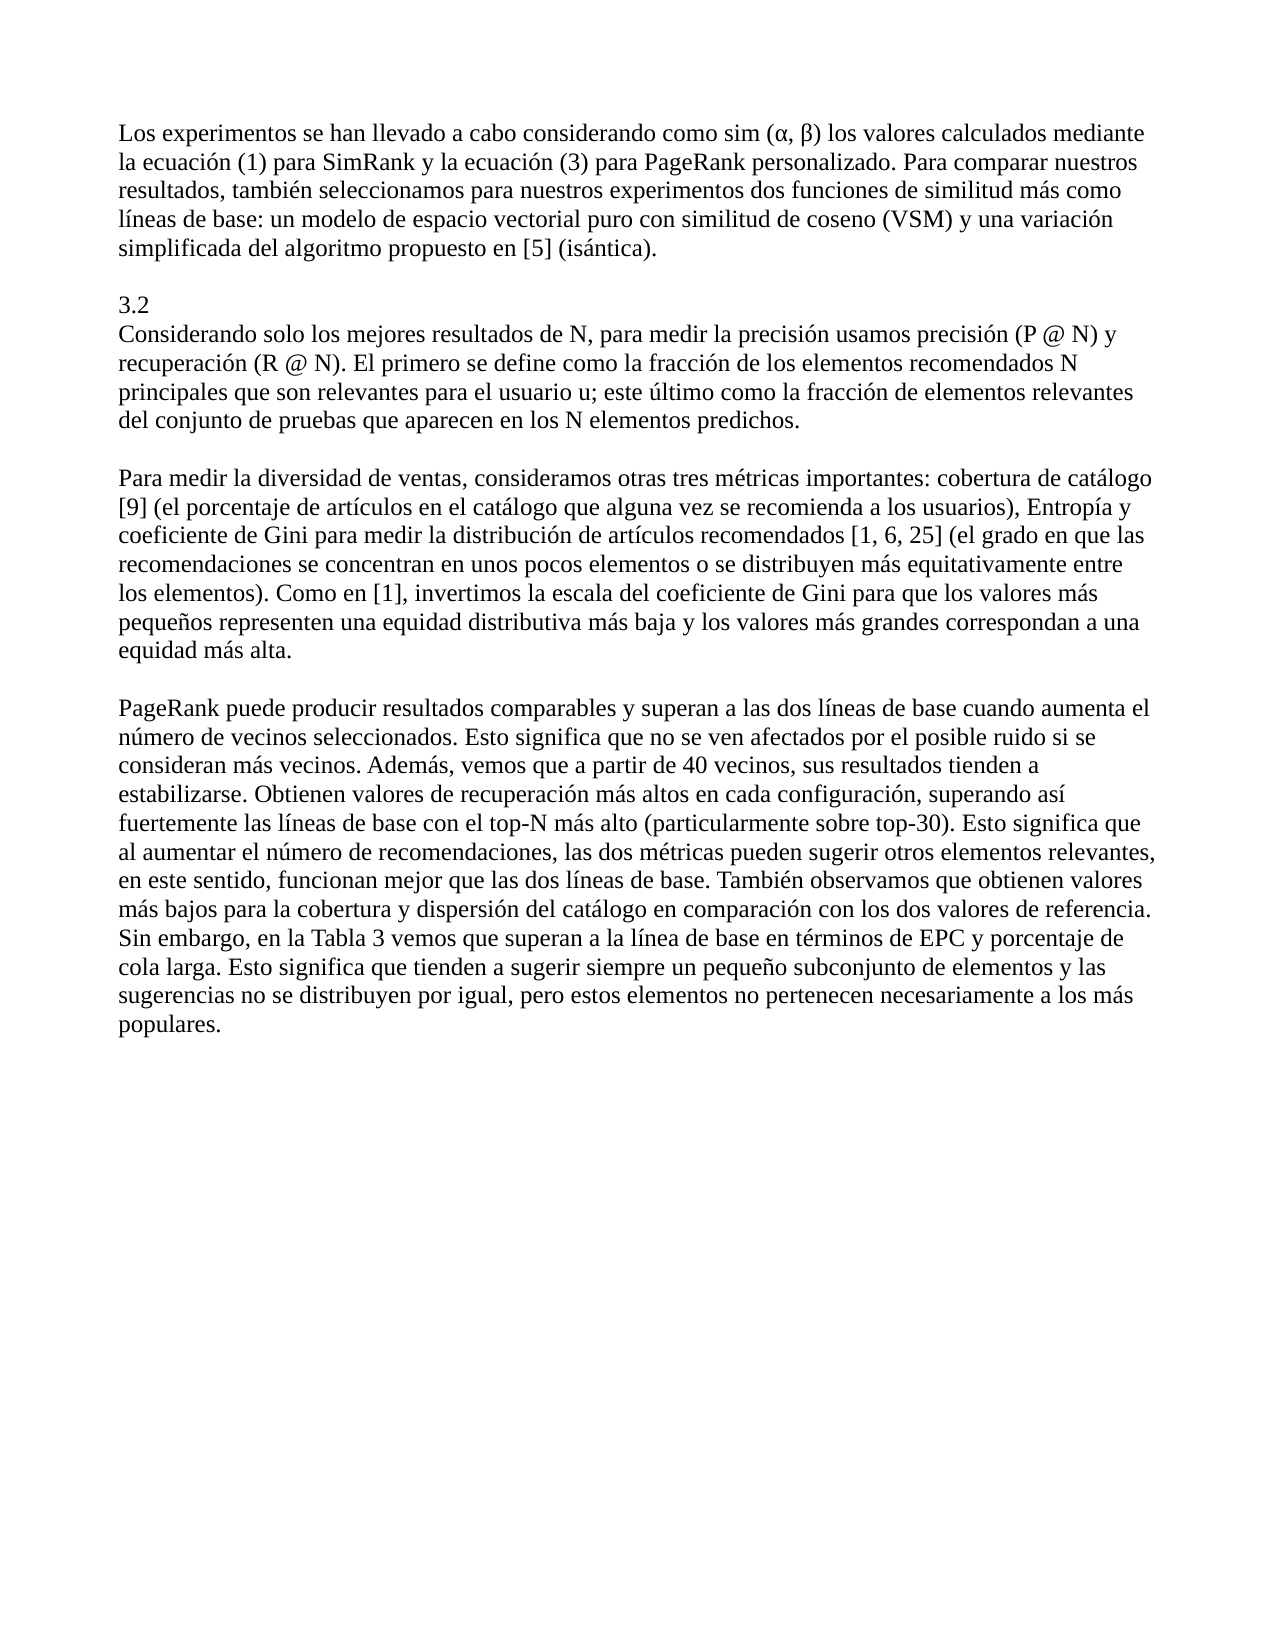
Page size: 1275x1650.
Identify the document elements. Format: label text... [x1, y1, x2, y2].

text PageRank puede producir resultados comparables y superan a las dos líneas de base cuando aumenta el número de vecinos seleccionados. Esto significa que no se ven afectados por el posible ruido si se consideran más vecinos. Además, vemos que a partir de 40 vecinos, sus resultados tienden a estabilizarse. Obtienen valores de recuperación más altos en cada configuración, superando así fuertemente las líneas de base con el top-N más alto (particularmente sobre top-30). Esto significa que al aumentar el número de recomendaciones, las dos métricas pueden sugerir otros elementos relevantes, en este sentido, funcionan mejor que las dos líneas de base. También observamos que obtienen valores más bajos para la cobertura y dispersión del catálogo en comparación con los dos valores de referencia. Sin embargo, en la Tabla 3 vemos que superan a la línea de base en términos de EPC y porcentaje de cola larga. Esto significa que tienden a sugerir siempre un pequeño subconjunto de elementos y las sugerencias no se distribuyen por igual, pero estos elementos no pertenecen necesariamente a los más populares. [118, 693, 1157, 1038]
text Los experimentos se han llevado a cabo considerando como sim (α, β) los valores calculados mediante la ecuación (1) para SimRank y la ecuación (3) para PageRank personalizado. Para comparar nuestros resultados, también seleccionamos para nuestros experimentos dos funciones de similitud más como líneas de base: un modelo de espacio vectorial puro con similitud de coseno (VSM) y una variación simplificada del algoritmo propuesto en [5] (isántica). [118, 118, 1157, 262]
text Para medir la diversidad de ventas, consideramos otras tres métricas importantes: cobertura de catálogo [9] (el porcentaje de artículos en el catálogo que alguna vez se recomienda a los usuarios), Entropía y coeficiente de Gini para medir la distribución de artículos recomendados [1, 6, 25] (el grado en que las recomendaciones se concentran en unos pocos elementos o se distribuyen más equitativamente entre los elementos). Como en [1], invertimos la escala del coeficiente de Gini para que los valores más pequeños representen una equidad distributiva más baja y los valores más grandes correspondan a una equidad más alta. [118, 463, 1157, 664]
text Considerando solo los mejores resultados de N, para medir la precisión usamos precisión (P @ N) y recuperación (R @ N). El primero se define como la fracción de los elementos recomendados N principales que son relevantes para el usuario u; este último como la fracción de elementos relevantes del conjunto de pruebas que aparecen en los N elementos predichos. [118, 319, 1157, 434]
text 3.2 [118, 291, 1157, 319]
